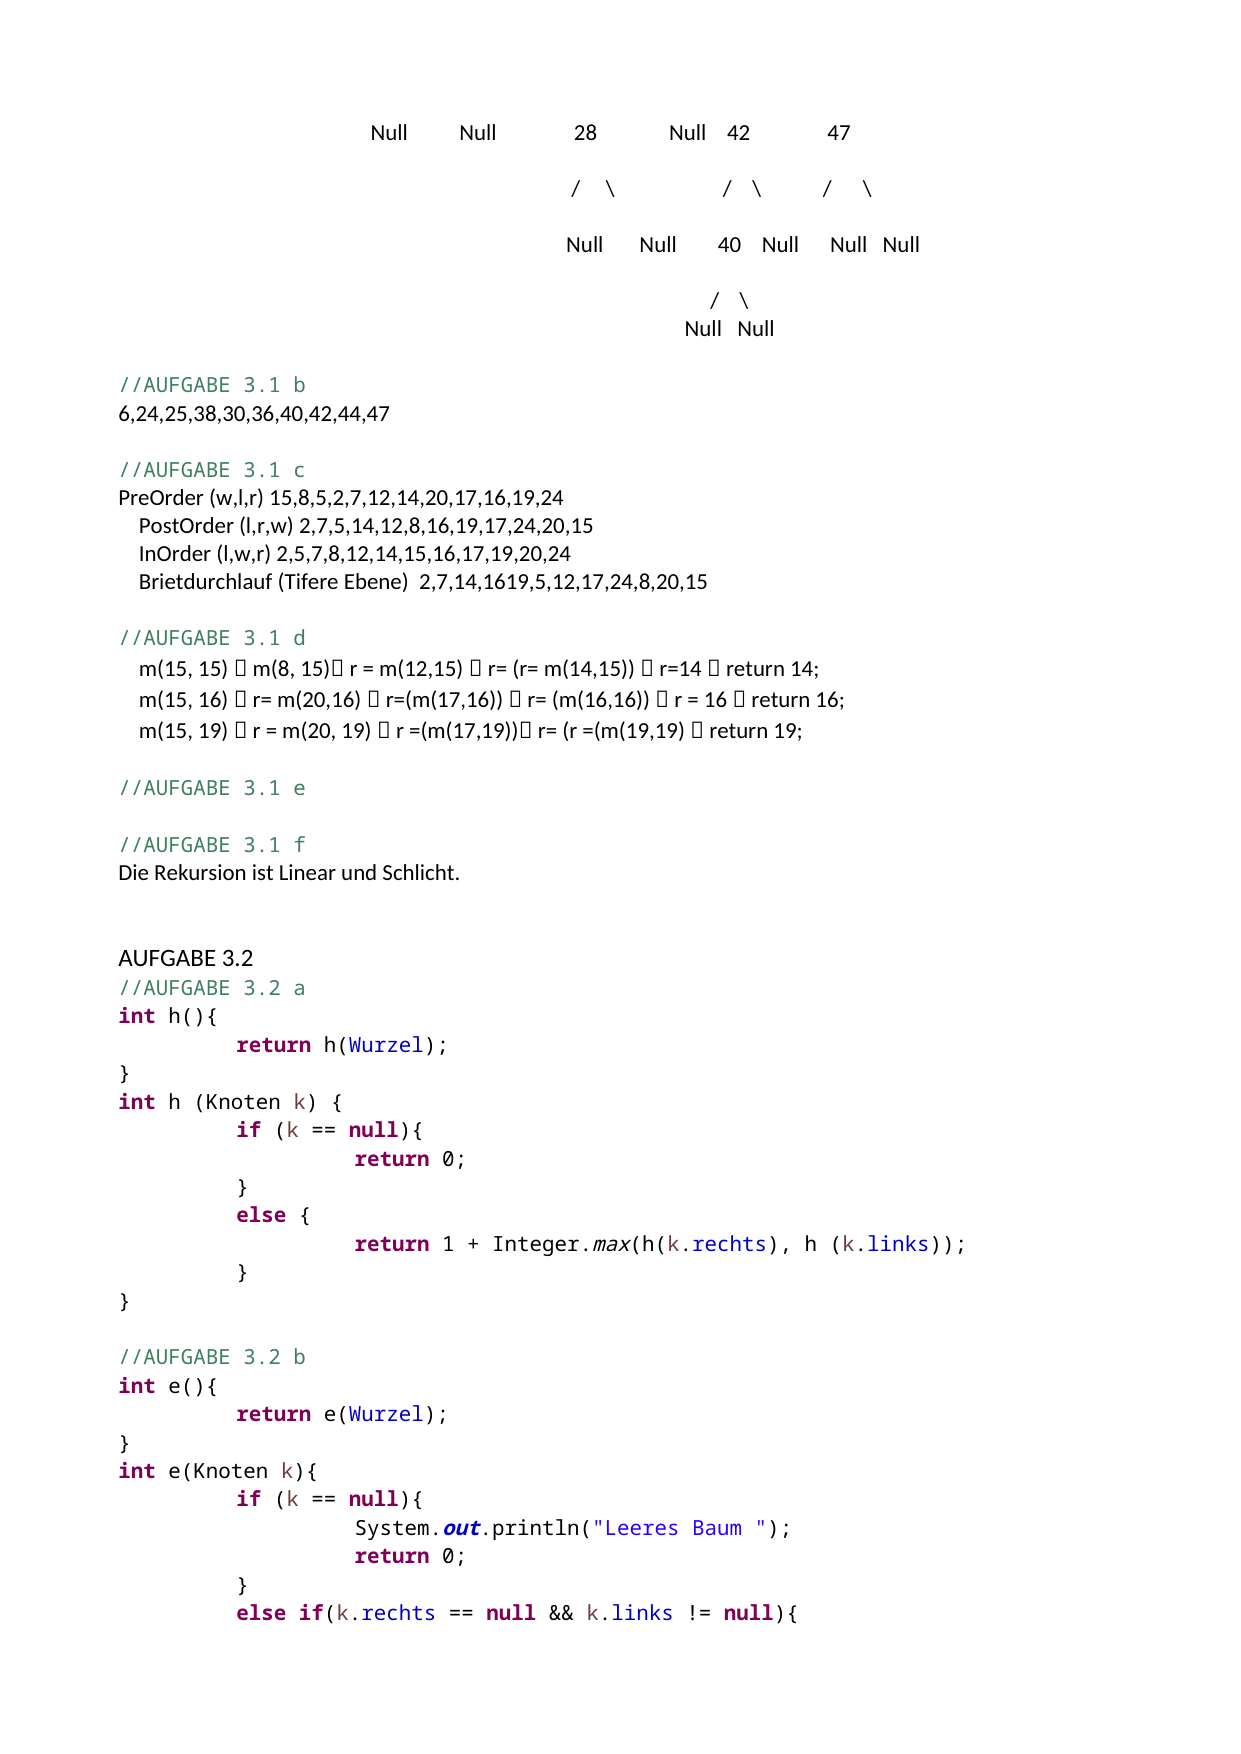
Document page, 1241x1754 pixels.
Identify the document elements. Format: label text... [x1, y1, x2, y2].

text //AUFGABE 3.1 b [118, 370, 1122, 399]
text return 1 + Integer.max(h(k.rechts), h (k.links)); [118, 1229, 1122, 1257]
text InOrder (l,w,r) 2,5,7,8,12,14,15,16,17,19,20,24 [118, 539, 1122, 567]
text Die Rekursion ist Linear und Schlicht. [118, 858, 1122, 886]
text Brietdurchlauf (Tifere Ebene) 2,7,14,1619,5,12,17,24,8,20,15 [118, 567, 1122, 595]
text return 0; [118, 1541, 1122, 1570]
text AUFGABE 3.2 [118, 942, 1122, 973]
text PreOrder (w,l,r) 15,8,5,2,7,12,14,20,17,16,19,24 [118, 483, 1122, 511]
text System.out.println("Leeres Baum "); [118, 1513, 1122, 1541]
text } [118, 1257, 1122, 1286]
text if (k == null){ [118, 1115, 1122, 1144]
text if (k == null){ [118, 1484, 1122, 1513]
text m(15, 16)  r= m(20,16)  r=(m(17,16))  r= (m(16,16))  r = 16  return 16; [118, 683, 1122, 714]
text } [118, 1172, 1122, 1201]
text / \ / \ / \ [118, 174, 1122, 202]
text else { [118, 1201, 1122, 1229]
text //AUFGABE 3.1 d [118, 623, 1122, 652]
text Null Null [118, 314, 1122, 342]
text return h(Wurzel); [118, 1030, 1122, 1058]
text m(15, 19)  r = m(20, 19)  r =(m(17,19)) r= (r =(m(19,19)  return 19; [118, 714, 1122, 746]
text PostOrder (l,r,w) 2,7,5,14,12,8,16,19,17,24,20,15 [118, 511, 1122, 539]
text m(15, 15)  m(8, 15) r = m(12,15)  r= (r= m(14,15))  r=14  return 14; [118, 652, 1122, 683]
text else if(k.rechts == null && k.links != null){ [118, 1598, 1122, 1627]
text } [118, 1570, 1122, 1598]
text / \ [118, 286, 1122, 314]
text return 0; [118, 1144, 1122, 1172]
text //AUFGABE 3.1 f [118, 830, 1122, 858]
text } [118, 1428, 1122, 1456]
text //AUFGABE 3.2 b [118, 1342, 1122, 1371]
text 6,24,25,38,30,36,40,42,44,47 [118, 399, 1122, 427]
text int h(){ [118, 1001, 1122, 1030]
text Null Null 28 Null 42 47 [118, 118, 1122, 146]
text return e(Wurzel); [118, 1399, 1122, 1428]
text int h (Knoten k) { [118, 1087, 1122, 1115]
text int e(){ [118, 1371, 1122, 1399]
text Null Null 40 Null Null Null [118, 230, 1122, 258]
text int e(Knoten k){ [118, 1456, 1122, 1484]
text //AUFGABE 3.1 c [118, 455, 1122, 483]
text } [118, 1058, 1122, 1087]
text //AUFGABE 3.2 a [118, 973, 1122, 1001]
text //AUFGABE 3.1 e [118, 773, 1122, 802]
text } [118, 1286, 1122, 1314]
